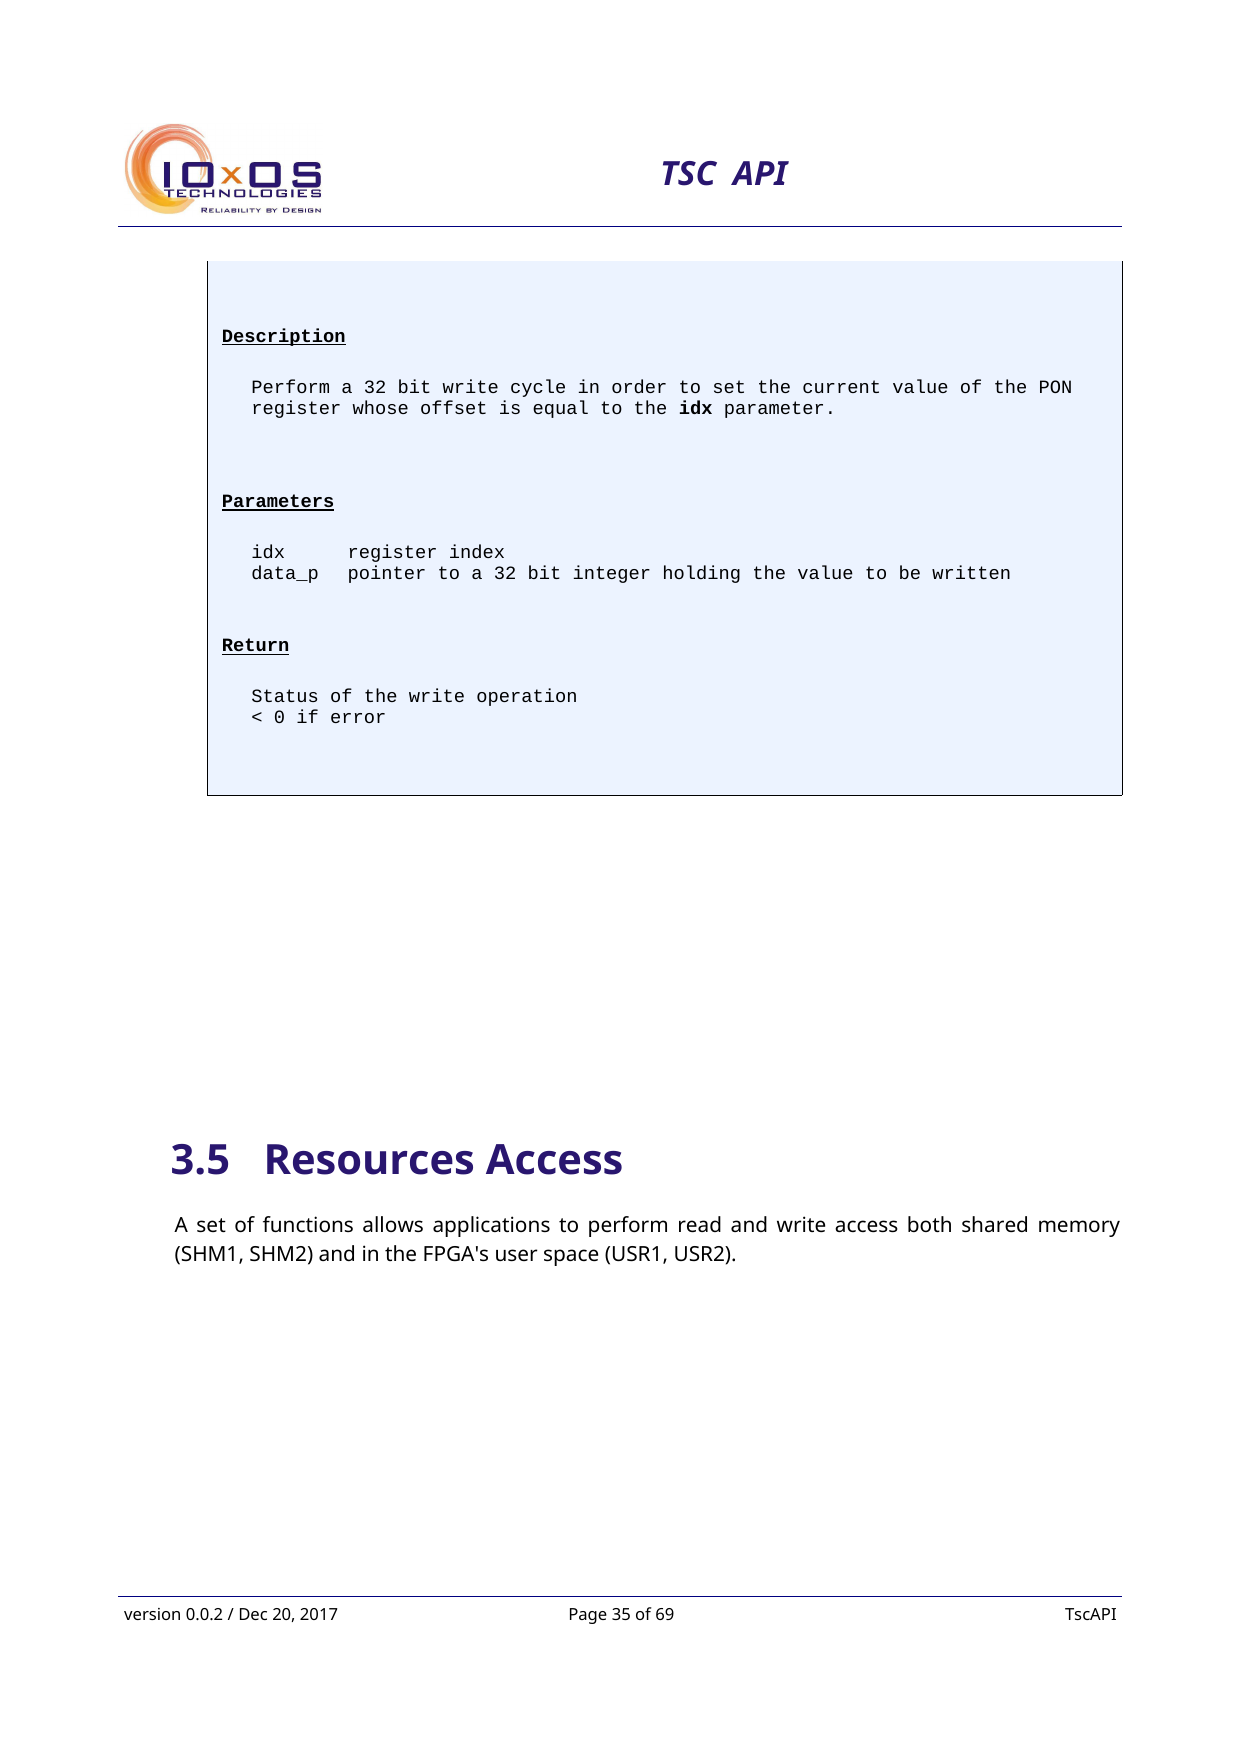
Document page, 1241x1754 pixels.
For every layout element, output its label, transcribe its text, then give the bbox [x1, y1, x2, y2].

text < 0 if error [208, 708, 1122, 744]
text A set of functions allows applications to perform read and write access both shared memory (SHM1, SHM2) and in the FPGA's user space (USR1, USR2). [174, 1210, 1122, 1267]
subtitle Description [208, 312, 1122, 363]
text idx register index [208, 528, 1122, 564]
subtitle Parameters [208, 477, 1122, 528]
subtitle Return [208, 621, 1122, 672]
text data_p pointer to a 32 bit integer holding the value to be written [208, 564, 1122, 585]
text Perform a 32 bit write cycle in order to set the current value of the PON register whose offset is equal to the idx parameter. [208, 363, 1122, 420]
subtitle Resources Access [159, 1130, 1122, 1187]
picture [123, 123, 323, 217]
text Status of the write operation [208, 672, 1122, 708]
